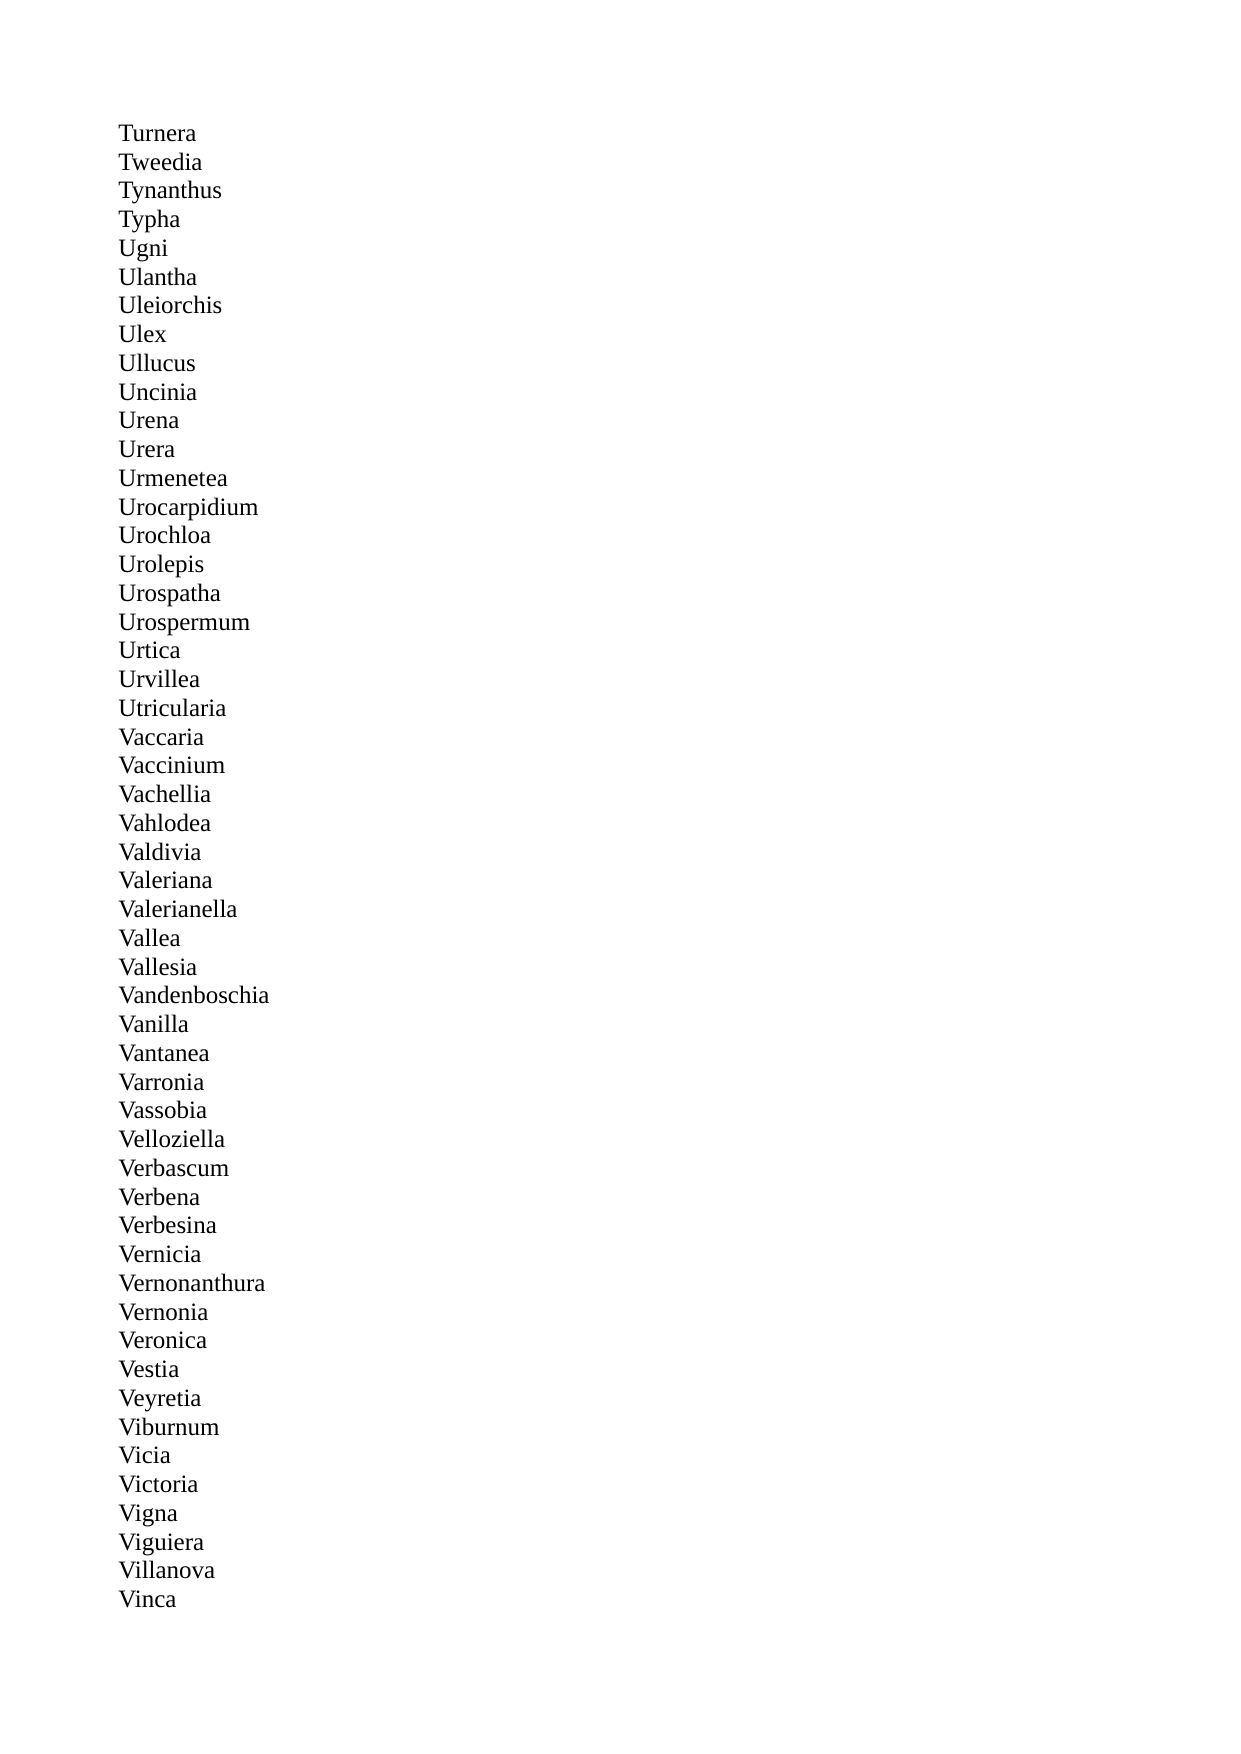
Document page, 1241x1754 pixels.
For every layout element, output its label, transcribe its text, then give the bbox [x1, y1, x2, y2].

text Urtica [118, 636, 1122, 664]
text Ullucus Uncinia Urena Urera Urmenetea Urocarpidium Urochloa Urolepis Urospatha Urospermum [118, 348, 1122, 636]
text Vallea Vallesia Vandenboschia Vanilla Vantanea Varronia Vassobia Velloziella Verbascum Verbena Verbesina Vernicia Vernonanthura Vernonia Veronica Vestia Veyretia [118, 923, 1122, 1412]
text Urvillea Utricularia Vaccaria Vaccinium Vachellia Vahlodea Valdivia Valeriana [118, 664, 1122, 894]
text Vicia [118, 1441, 1122, 1469]
text Ulantha Uleiorchis Ulex [118, 262, 1122, 348]
text Victoria Vigna Viguiera Villanova Vinca [118, 1469, 1122, 1613]
text Turnera Tweedia Tynanthus Typha [118, 118, 1122, 233]
text Ugni [118, 233, 1122, 262]
text Valerianella [118, 894, 1122, 923]
text Viburnum [118, 1412, 1122, 1441]
